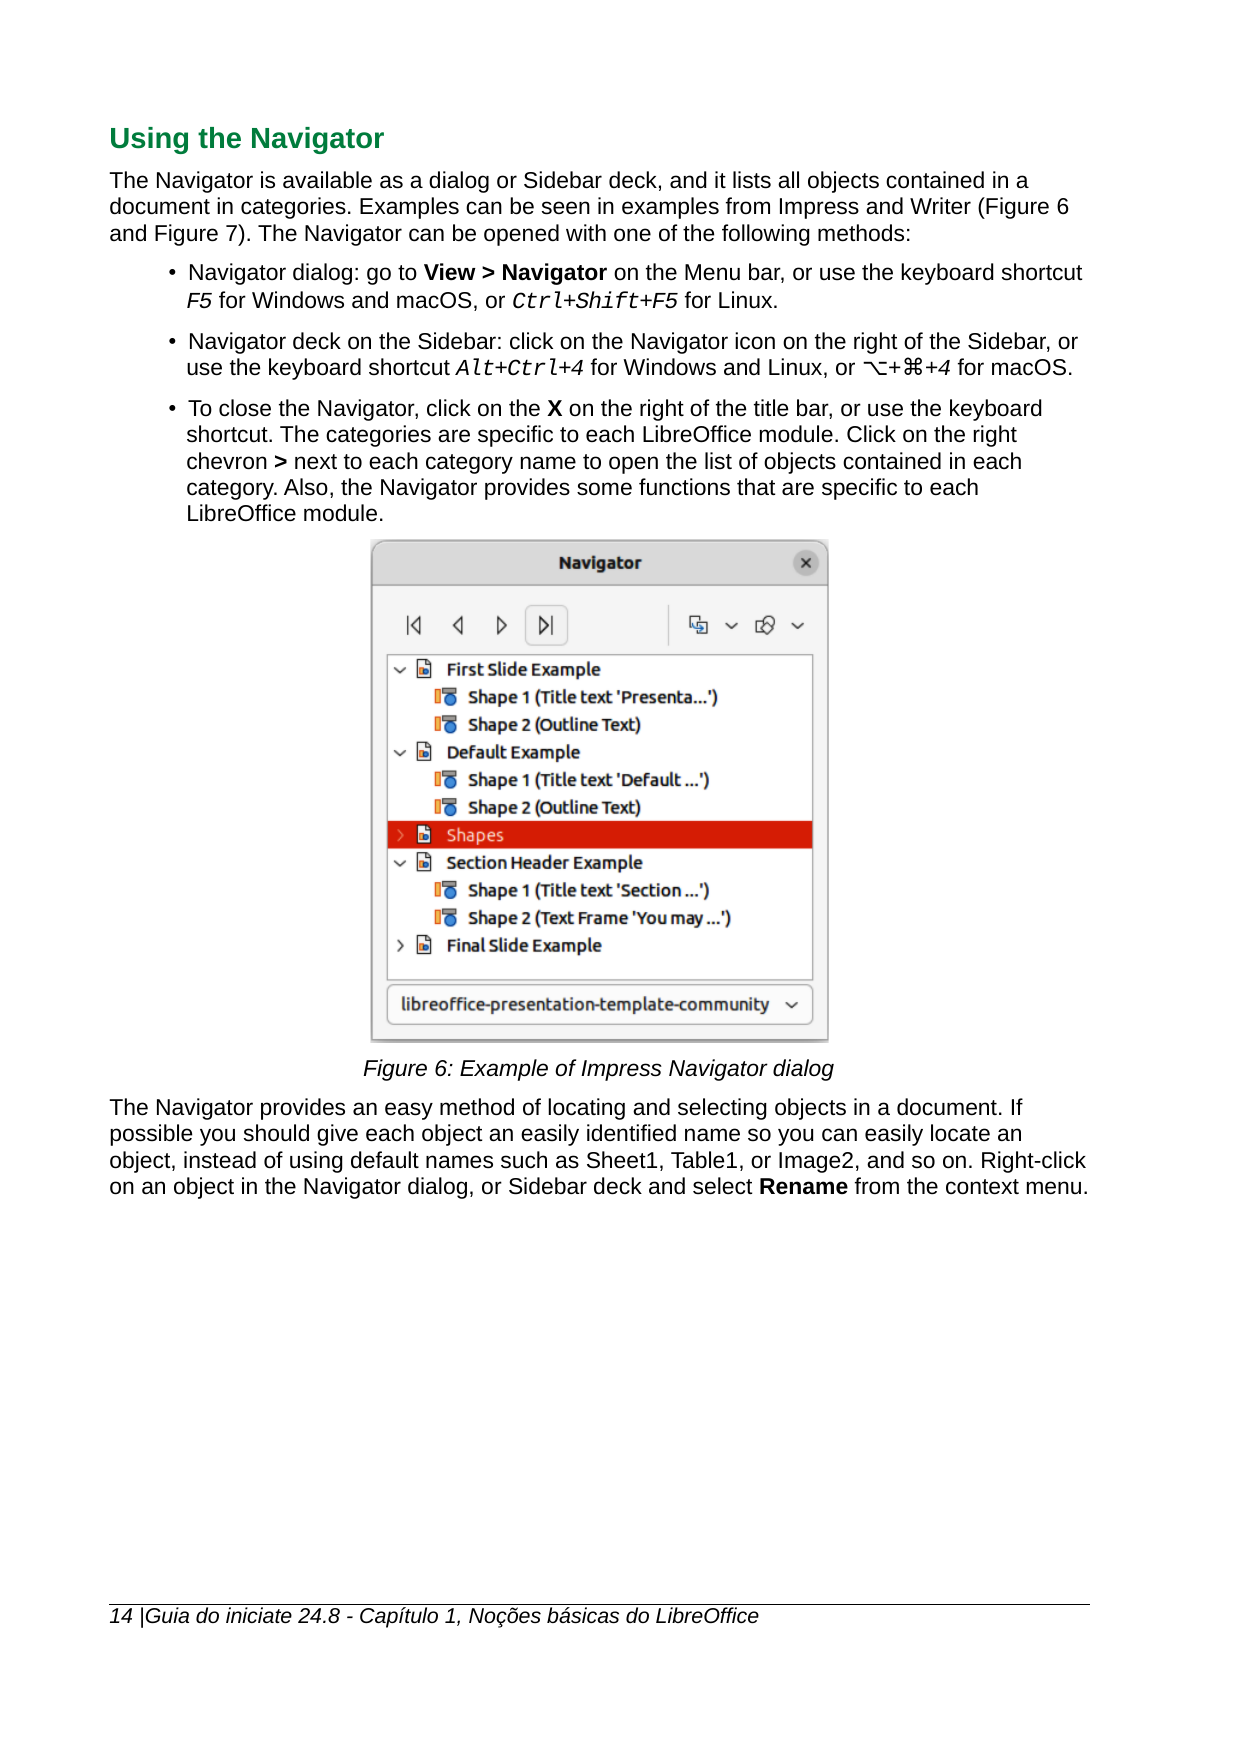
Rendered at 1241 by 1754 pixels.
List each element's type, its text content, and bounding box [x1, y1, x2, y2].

list Navigator deck on the Sidebar: click on the Navigator icon on the right of the Sidebar, or use the keyboard shortcut Alt+Ctrl+4 for Windows and Linux, or ⌥+⌘+4 for macOS. [168, 328, 1090, 382]
list To close the Navigator, click on the X on the right of the title bar, or use the keyboard shortcut. The categories are specific to each LibreOffice module. Click on the right chevron > next to each category name to open the list of objects contained in each category. Also, the Navigator provides some functions that are specific to each LibreOffice module. [168, 395, 1090, 527]
list Navigator dialog: go to View > Navigator on the Menu bar, or use the keyboard shortcut F5 for Windows and macOS, or Ctrl+Shift+F5 for Linux. [168, 258, 1090, 315]
text Figure 6: Example of Impress Navigator dialog [363, 1055, 836, 1082]
list The Navigator is available as a dialog or Sidebar deck, and it lists all objects contained in a document in categories. Examples can be seen in examples from Impress and Writer (Figure 6 and Figure 7). The Navigator can be opened with one of the following methods: [109, 167, 1090, 246]
text The Navigator provides an easy method of locating and selecting objects in a document. If possible you should give each object an easily identified name so you can easily locate an object, instead of using default names such as Sheet1, Table1, or Image2, and so on. Right‑click on an object in the Navigator dialog, or Sidebar deck and select Rename from the context menu. [109, 1094, 1090, 1199]
picture [370, 539, 829, 1043]
subtitle Using the Navigator [109, 121, 1090, 154]
